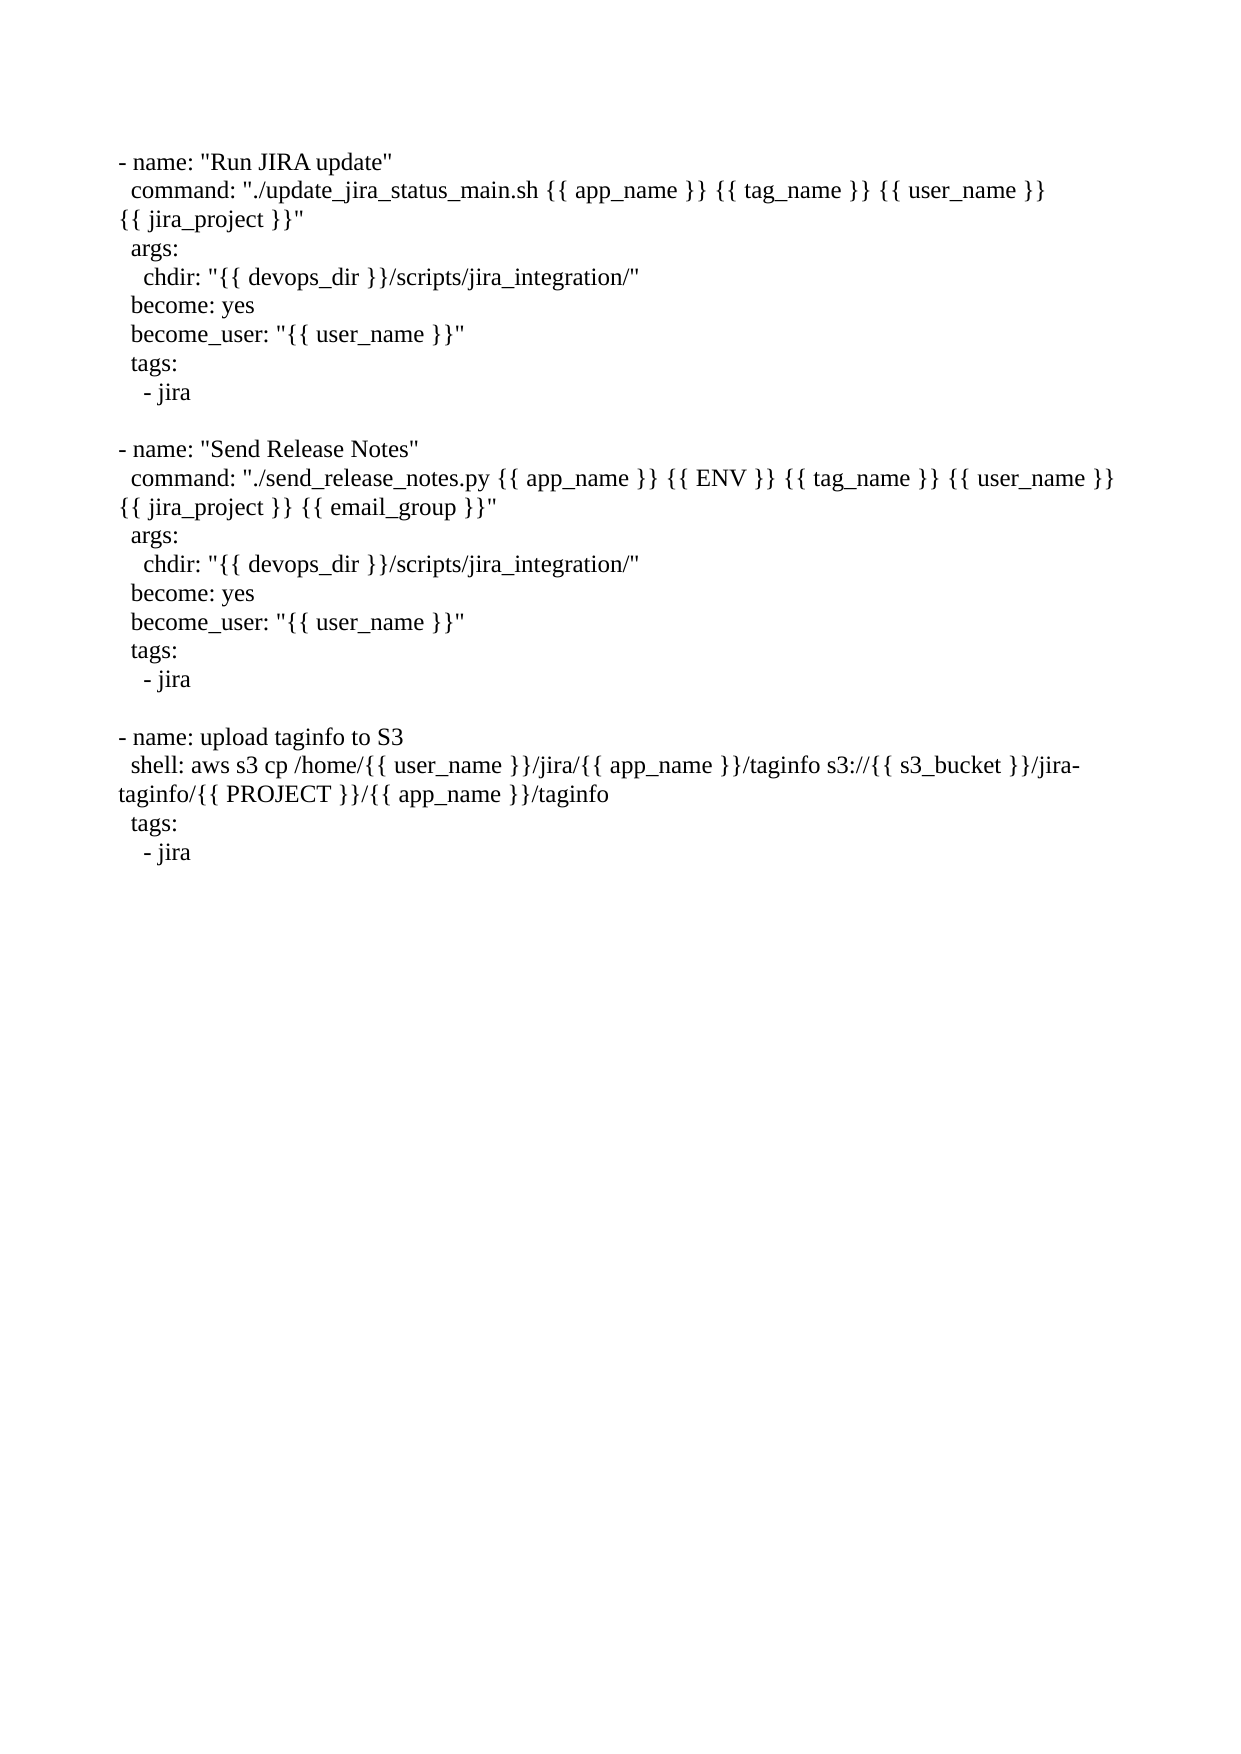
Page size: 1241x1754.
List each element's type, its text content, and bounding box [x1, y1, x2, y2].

text - name: "Run JIRA update" [118, 147, 1122, 176]
text - jira [118, 377, 1122, 406]
text tags: [118, 808, 1122, 837]
text - name: "Send Release Notes" [118, 434, 1122, 463]
text args: [118, 521, 1122, 549]
text args: [118, 233, 1122, 262]
text - jira [118, 664, 1122, 693]
text command: "./send_release_notes.py {{ app_name }} {{ ENV }} {{ tag_name }} {{ user_name }} {{ jira_project }} {{ email_group }}" [118, 463, 1122, 521]
text become: yes [118, 578, 1122, 607]
text chdir: "{{ devops_dir }}/scripts/jira_integration/" [118, 549, 1122, 578]
text become_user: "{{ user_name }}" [118, 607, 1122, 636]
text tags: [118, 636, 1122, 664]
text become_user: "{{ user_name }}" [118, 319, 1122, 348]
text command: "./update_jira_status_main.sh {{ app_name }} {{ tag_name }} {{ user_name }} {{ jira_project }}" [118, 176, 1122, 233]
text shell: aws s3 cp /home/{{ user_name }}/jira/{{ app_name }}/taginfo s3://{{ s3_bucket }}/jira-taginfo/{{ PROJECT }}/{{ app_name }}/taginfo [118, 751, 1122, 808]
text tags: [118, 348, 1122, 377]
text chdir: "{{ devops_dir }}/scripts/jira_integration/" [118, 262, 1122, 291]
text - name: upload taginfo to S3 [118, 722, 1122, 751]
text become: yes [118, 291, 1122, 319]
text - jira [118, 837, 1122, 866]
